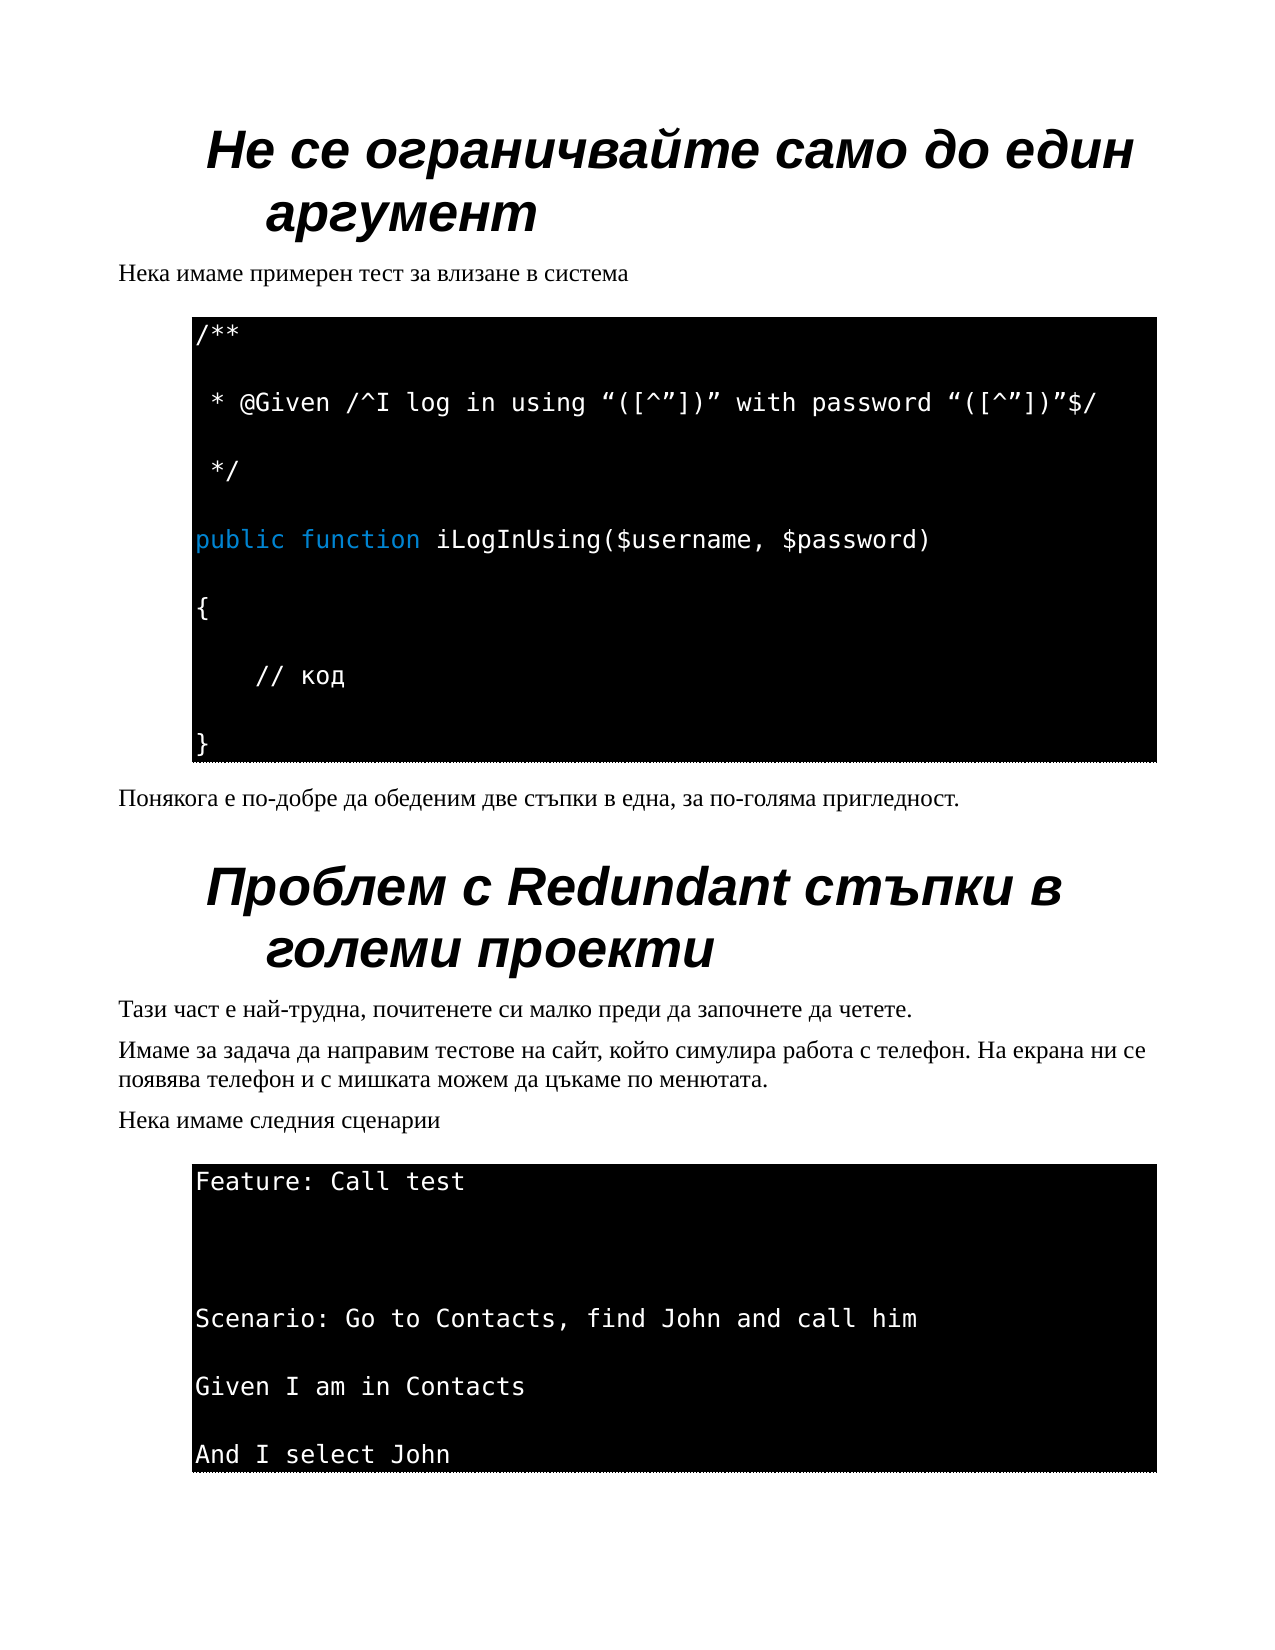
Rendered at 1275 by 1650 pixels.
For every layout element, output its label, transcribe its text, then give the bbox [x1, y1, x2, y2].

text Scenario: Go to Contacts, find John and call him [192, 1301, 1157, 1333]
text Понякога е по-добре да обеденим две стъпки в една, за по-голяма пригледност. [118, 783, 1157, 812]
text public function iLogInUsing($username, $password) [192, 522, 1157, 554]
text { [192, 590, 1157, 622]
subtitle Проблем с Redundant стъпки в големи проекти [206, 854, 1157, 979]
text // код [192, 658, 1157, 690]
text } [192, 726, 1157, 762]
text Feature: Call test [192, 1164, 1157, 1196]
text Given I am in Contacts [192, 1369, 1157, 1401]
text Тази част е най-трудна, почитенете си малко преди да започнете да четете. [118, 994, 1157, 1022]
text Нека имаме следния сценарии [118, 1105, 1157, 1134]
text */ [192, 453, 1157, 486]
text /** [192, 317, 1157, 349]
text Имаме за задача да направим тестове на сайт, който симулира работа с телефон. На екрана ни се появява телефон и с мишката можем да цъкаме по менютата. [118, 1035, 1157, 1092]
text Нека имаме примерен тест за влизане в система [118, 258, 1157, 286]
text And I select John [192, 1437, 1157, 1472]
subtitle Не се ограничвайте само до един аргумент [206, 118, 1157, 243]
text * @Given /^I log in using “([^”])” with password “([^”])”$/ [192, 385, 1157, 417]
